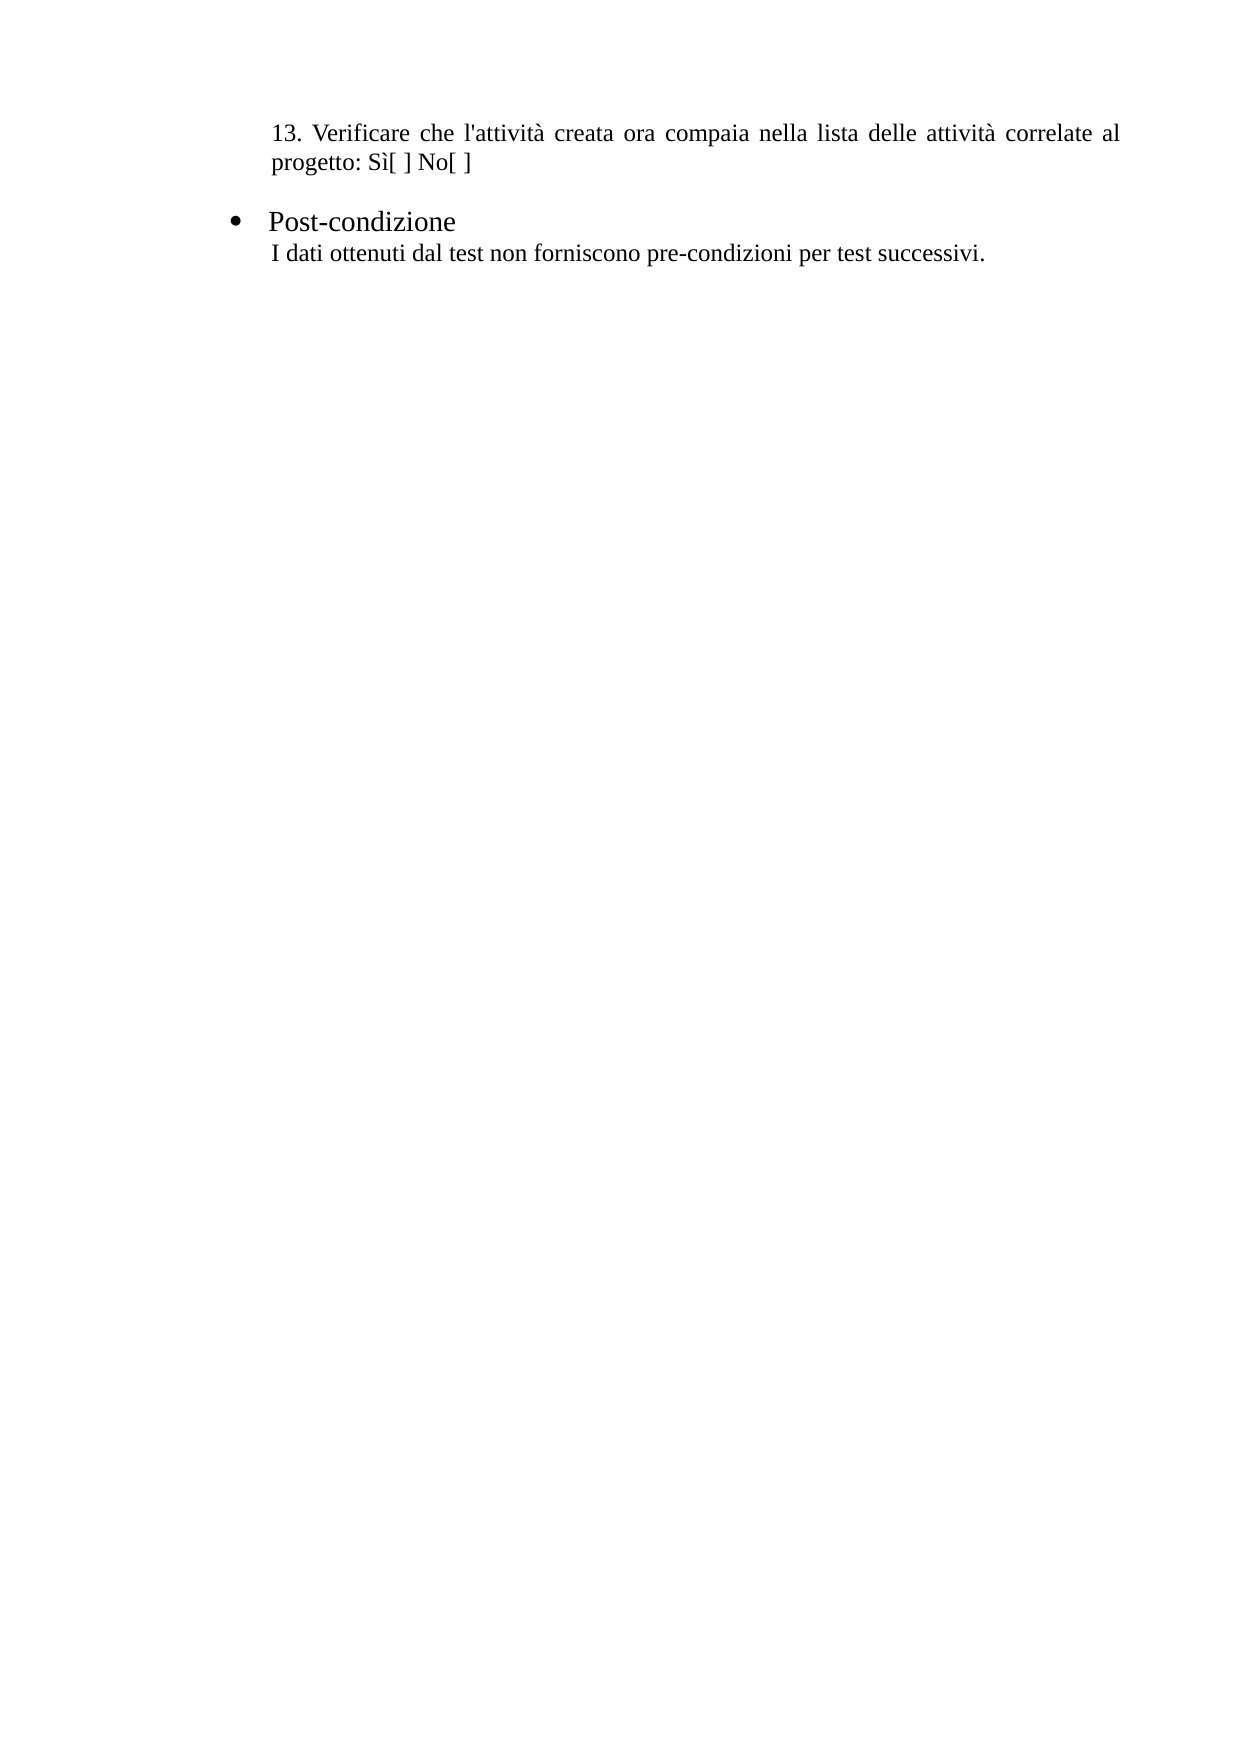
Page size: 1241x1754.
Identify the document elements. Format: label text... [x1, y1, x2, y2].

list Post-condizione [231, 204, 1122, 238]
text 13. Verificare che l'attività creata ora compaia nella lista delle attività correlate al progetto: Sì[ ] No[ ] [234, 118, 1122, 176]
text I dati ottenuti dal test non forniscono pre-condizioni per test successivi. [271, 238, 1122, 267]
